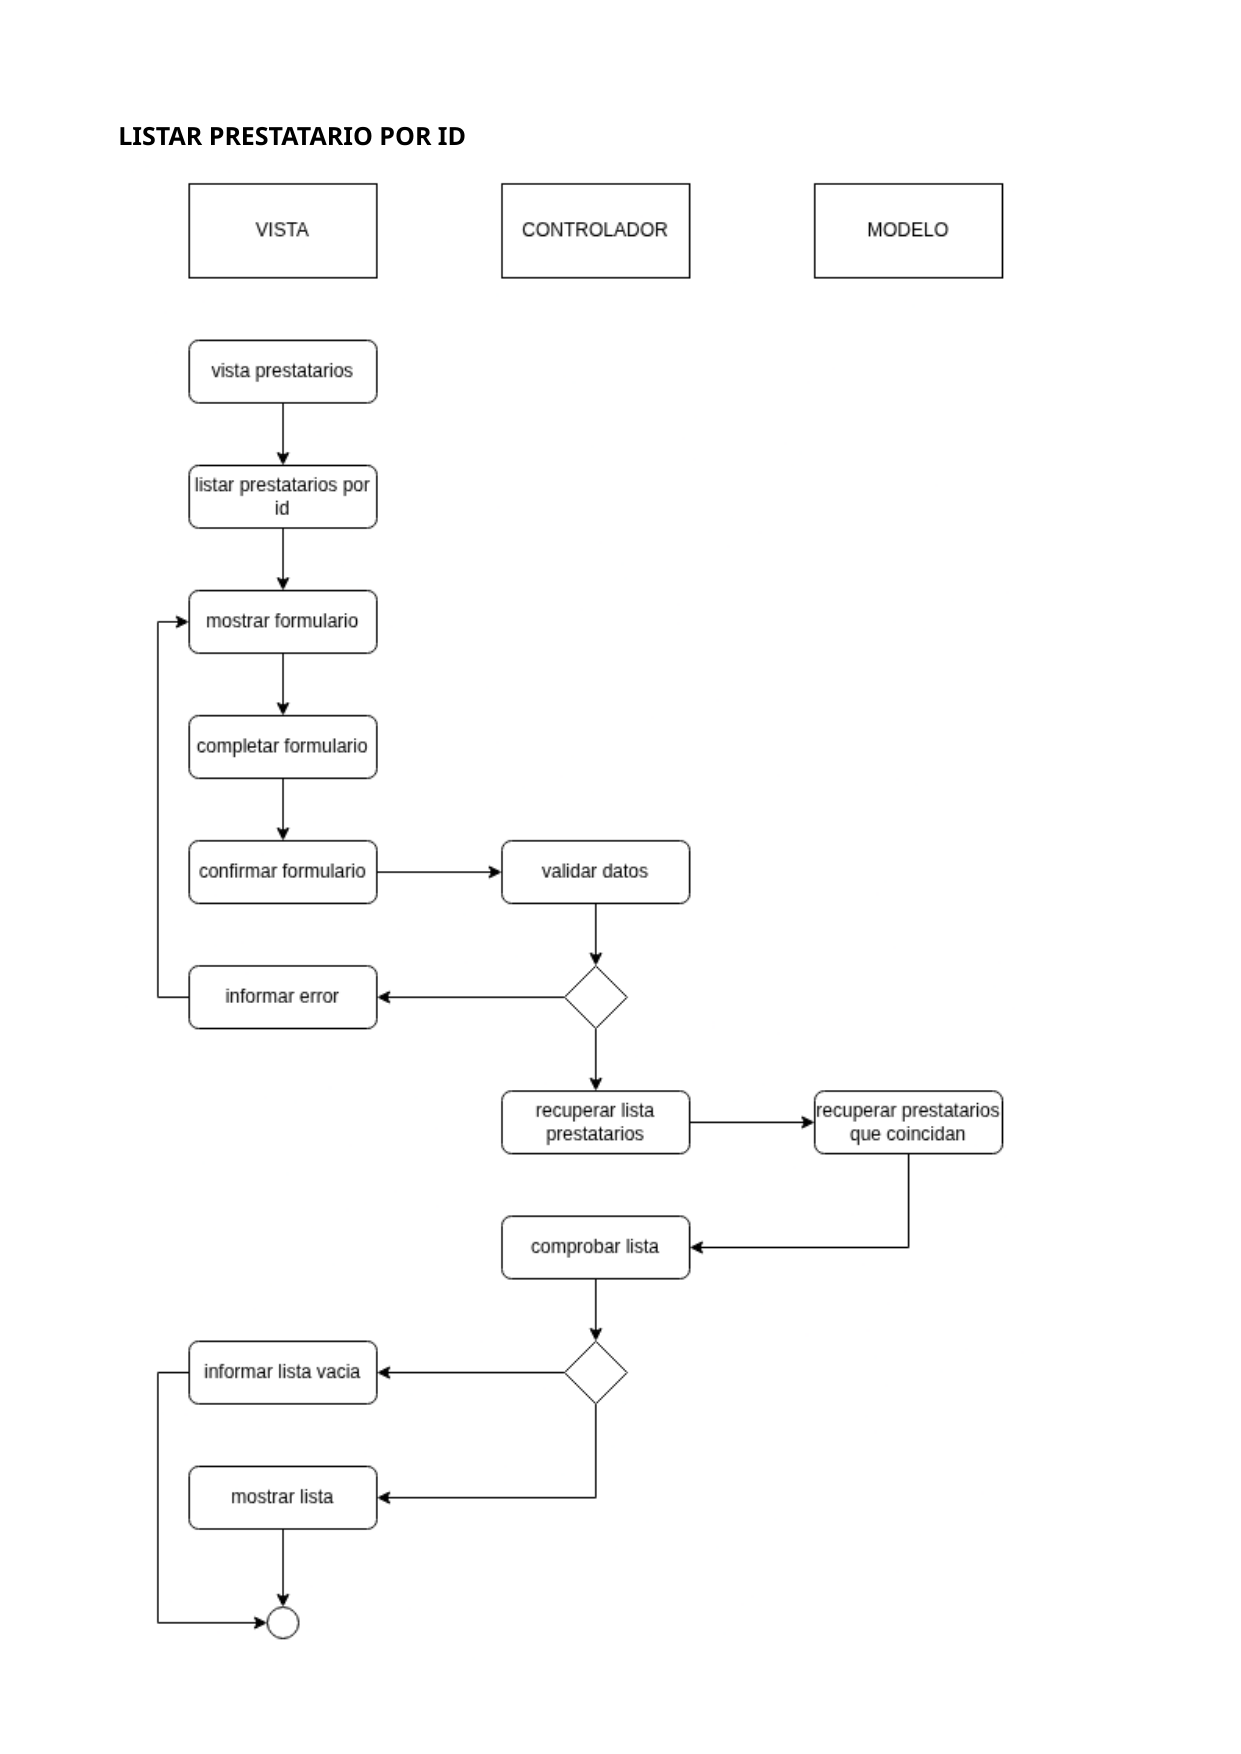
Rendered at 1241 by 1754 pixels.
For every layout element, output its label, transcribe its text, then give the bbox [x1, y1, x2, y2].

picture [123, 160, 1027, 1663]
text LISTAR PRESTATARIO POR ID [118, 118, 1122, 152]
